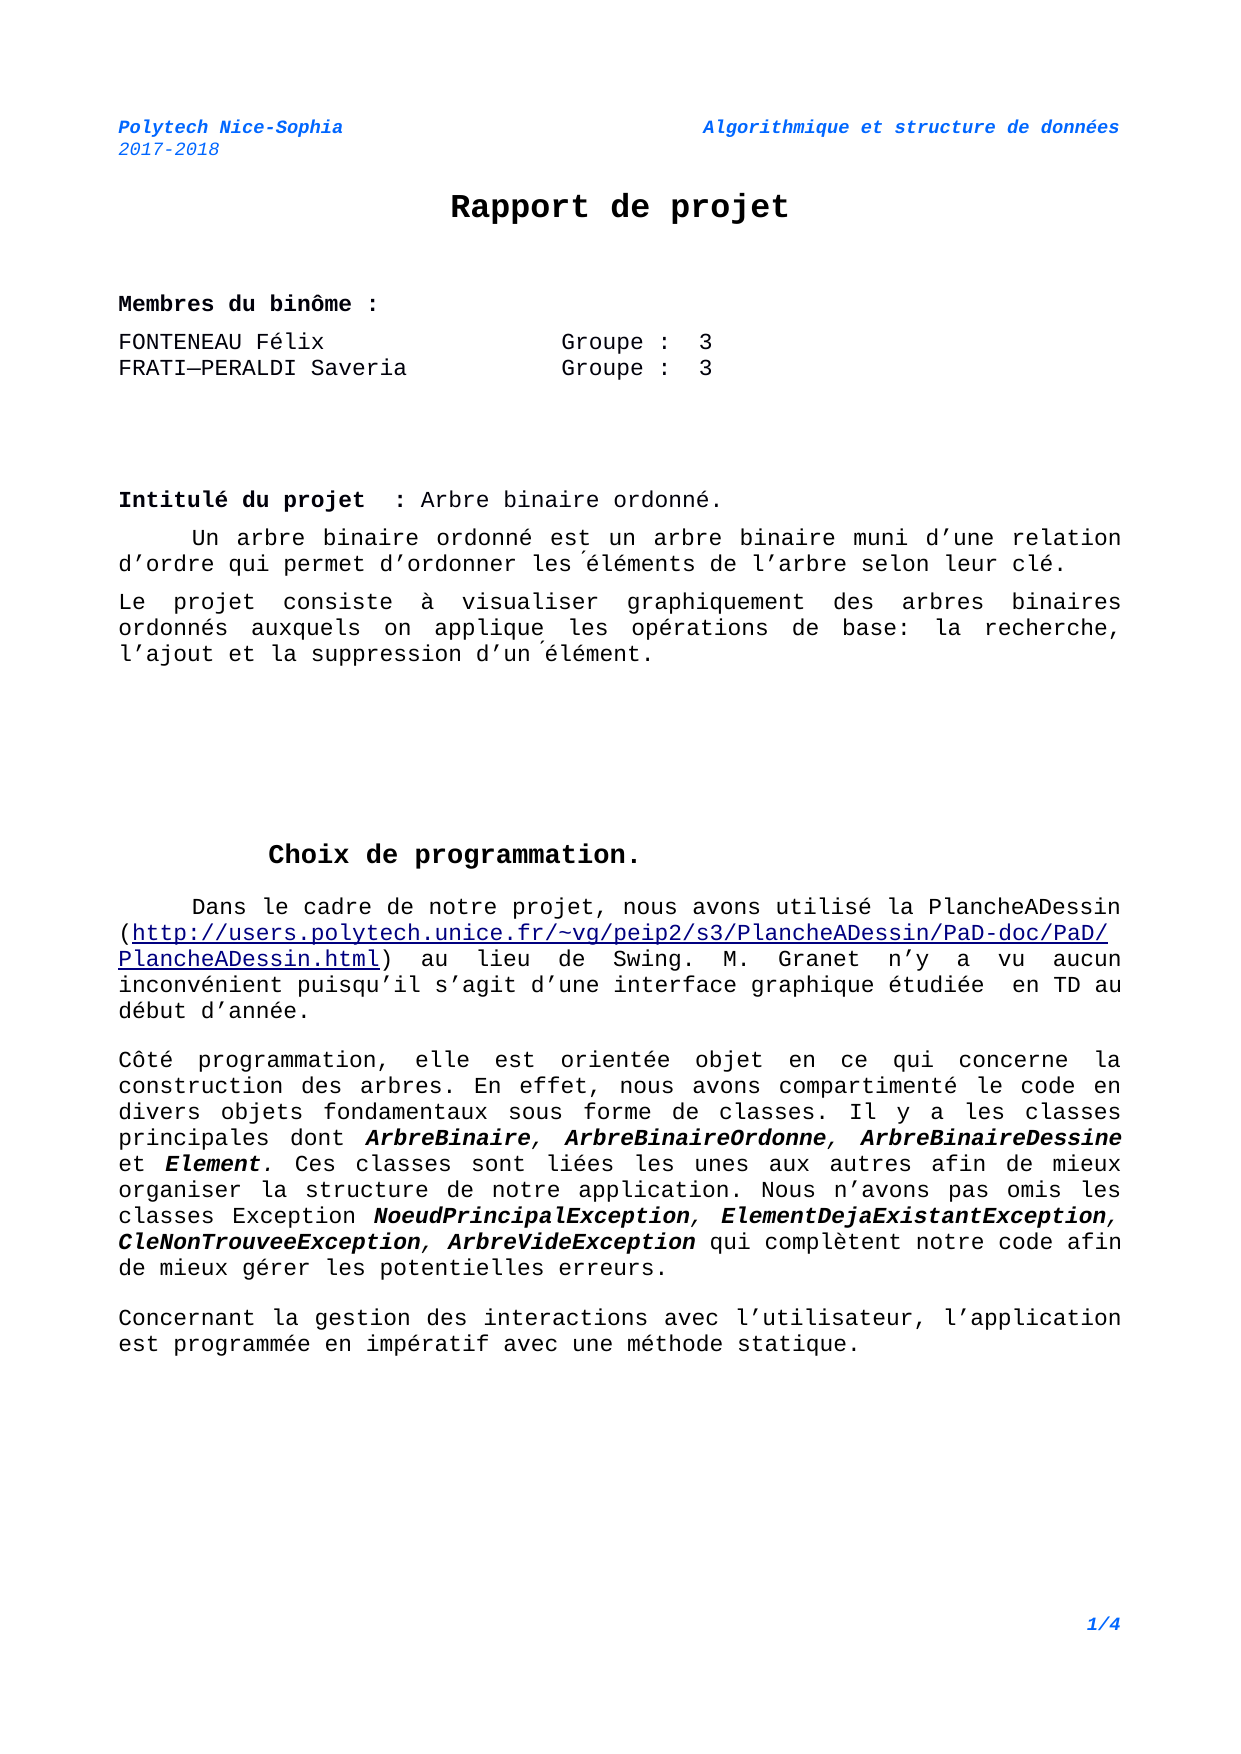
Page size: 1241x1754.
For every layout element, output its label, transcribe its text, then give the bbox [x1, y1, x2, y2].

list Choix de programmation. [231, 841, 1122, 872]
text Côté programmation, elle est orientée objet en ce qui concerne la construction des arbres. En effet, nous avons compartimenté le code en divers objets fondamentaux sous forme de classes. Il y a les classes principales dont ArbreBinaire, ArbreBinaireOrdonne, ArbreBinaireDessine et Element. Ces classes sont liées les unes aux autres afin de mieux organiser la structure de notre application. Nous n’avons pas omis les classes Exception NoeudPrincipalException, ElementDejaExistantException, CleNonTrouveeException, ArbreVideException qui complètent notre code afin de mieux gérer les potentielles erreurs. [118, 1049, 1122, 1282]
text FRATI—PERALDI Saveria Groupe : 3 [118, 356, 1122, 382]
text Intitulé du projet : Arbre binaire ordonné. [118, 489, 1122, 514]
text Le projet consiste à visualiser graphiquement des arbres binaires ordonnés auxquels on applique les opérations de base: la recherche, l’ajout et la suppression d’un ́élément. [118, 590, 1122, 668]
text Dans le cadre de notre projet, nous avons utilisé la PlancheADessin (http://users.polytech.unice.fr/~vg/peip2/s3/PlancheADessin/PaD-doc/PaD/PlancheADessin.html) au lieu de Swing. M. Granet n’y a vu aucun inconvénient puisqu’il s’agit d’une interface graphique étudiée en TD au début d’année. [118, 895, 1122, 1025]
text Un arbre binaire ordonné est un arbre binaire muni d’une relation d’ordre qui permet d’ordonner les ́éléments de l’arbre selon leur clé. [118, 526, 1122, 578]
text Concernant la gestion des interactions avec l’utilisateur, l’application est programmée en impératif avec une méthode statique. [118, 1306, 1122, 1358]
text FONTENEAU Félix Groupe : 3 [118, 330, 1122, 356]
text Membres du binôme : [118, 292, 1122, 318]
text Rapport de projet [118, 190, 1122, 228]
